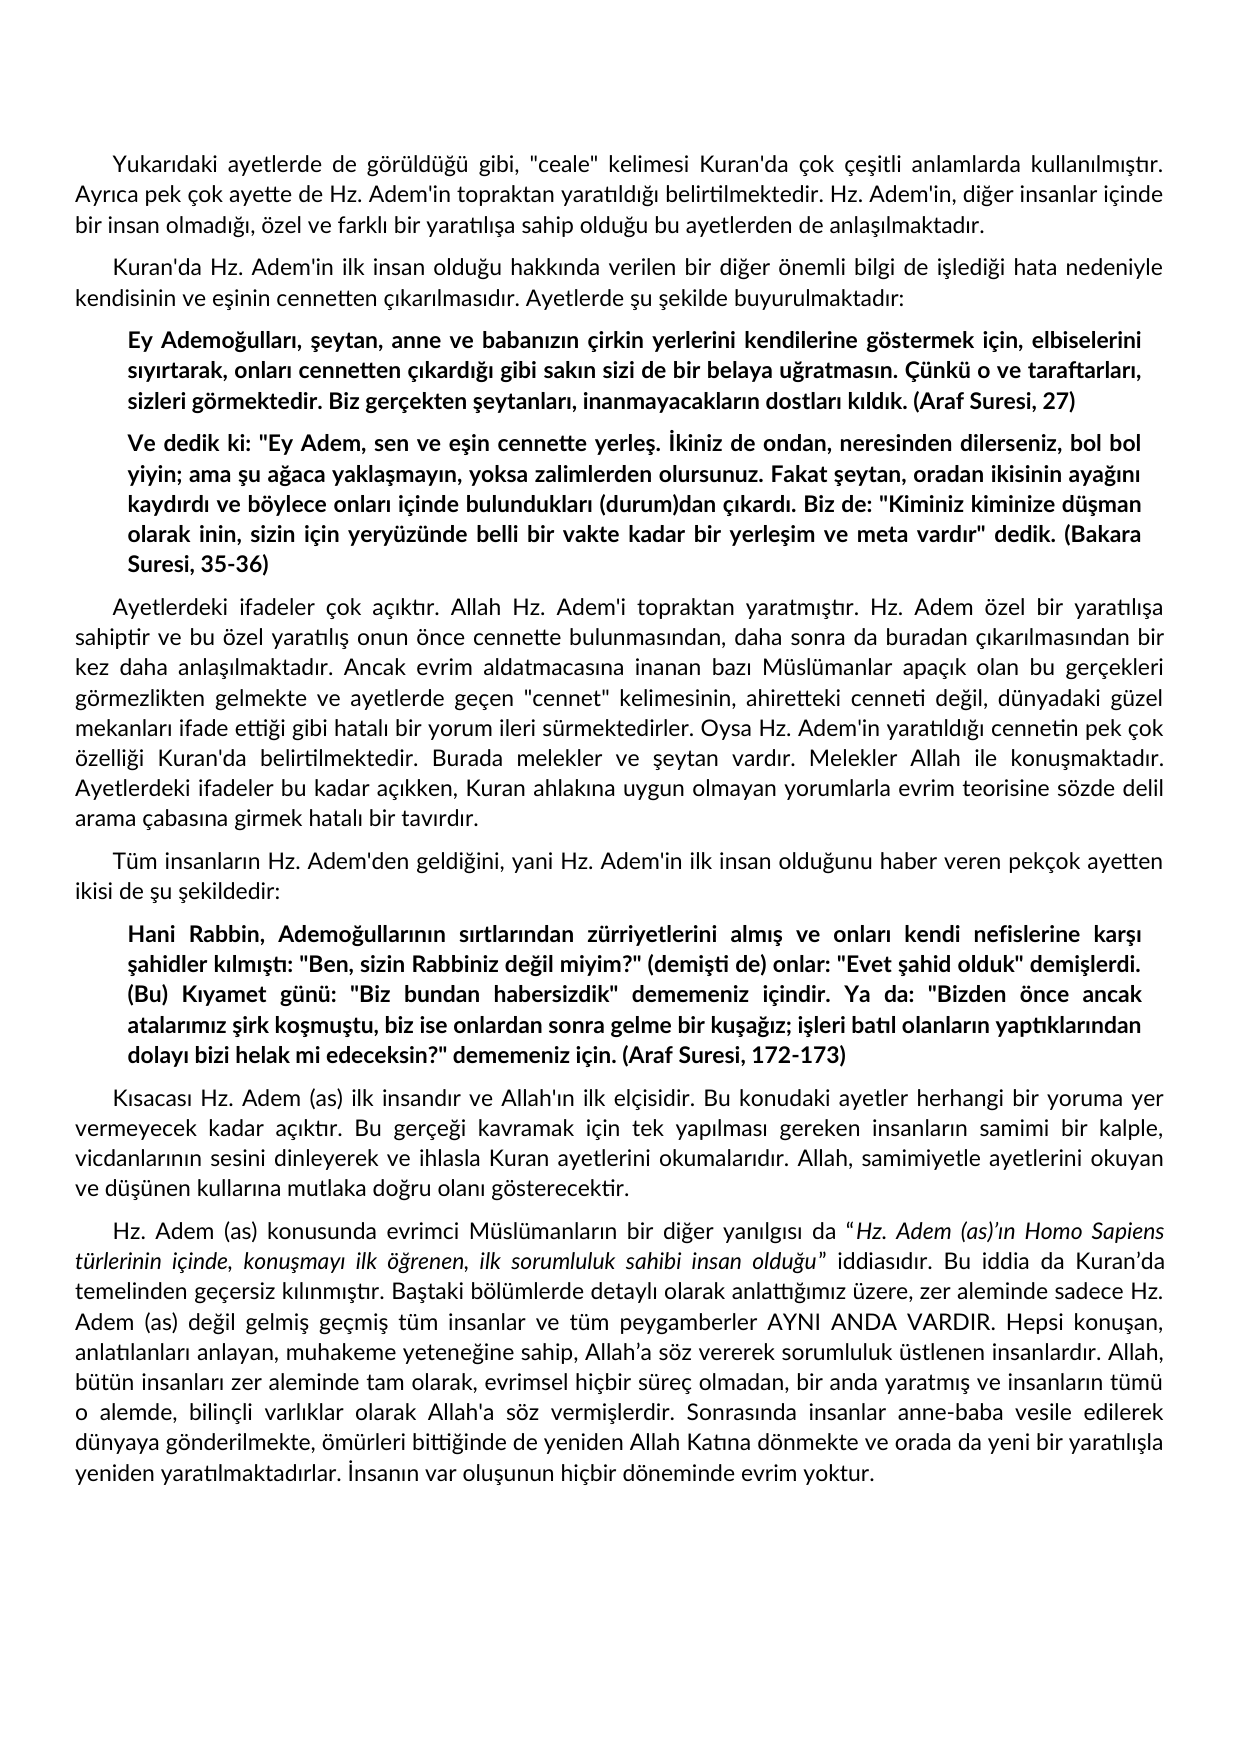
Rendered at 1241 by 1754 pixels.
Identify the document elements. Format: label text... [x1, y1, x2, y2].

text Ey Ademoğulları, şeytan, anne ve babanızın çirkin yerlerini kendilerine göstermek için, elbiselerini sıyırtarak, onları cennetten çıkardığı gibi sakın sizi de bir belaya uğratmasın. Çünkü o ve taraftarları, sizleri görmektedir. Biz gerçekten şeytanları, inanmayacakların dostları kıldık. (Araf Suresi, 27) [127, 326, 1143, 414]
text Tüm insanların Hz. Adem'den geldiğini, yani Hz. Adem'in ilk insan olduğunu haber veren pekçok ayetten ikisi de şu şekildedir: [75, 847, 1165, 904]
text Yukarıdaki ayetlerde de görüldüğü gibi, "ceale" kelimesi Kuran'da çok çeşitli anlamlarda kullanılmıştır. Ayrıca pek çok ayette de Hz. Adem'in topraktan yaratıldığı belirtilmektedir. Hz. Adem'in, diğer insanlar içinde bir insan olmadığı, özel ve farklı bir yaratılışa sahip olduğu bu ayetlerden de anlaşılmaktadır. [75, 150, 1165, 238]
text Hani Rabbin, Ademoğullarının sırtlarından zürriyetlerini almış ve onları kendi nefislerine karşı şahidler kılmıştı: "Ben, sizin Rabbiniz değil miyim?" (demişti de) onlar: "Evet şahid olduk" demişlerdi. (Bu) Kıyamet günü: "Biz bundan habersizdik" dememeniz içindir. Ya da: "Bizden önce ancak atalarımız şirk koşmuştu, biz ise onlardan sonra gelme bir kuşağız; işleri batıl olanların yaptıklarından dolayı bizi helak mi edeceksin?" dememeniz için. (Araf Suresi, 172-173) [127, 920, 1143, 1068]
text Kısacası Hz. Adem (as) ilk insandır ve Allah'ın ilk elçisidir. Bu konudaki ayetler herhangi bir yoruma yer vermeyecek kadar açıktır. Bu gerçeği kavramak için tek yapılması gereken insanların samimi bir kalple, vicdanlarının sesini dinleyerek ve ihlasla Kuran ayetlerini okumalarıdır. Allah, samimiyetle ayetlerini okuyan ve düşünen kullarına mutlaka doğru olanı gösterecektir. [75, 1083, 1165, 1201]
text Ve dedik ki: "Ey Adem, sen ve eşin cennette yerleş. İkiniz de ondan, neresinden dilerseniz, bol bol yiyin; ama şu ağaca yaklaşmayın, yoksa zalimlerden olursunuz. Fakat şeytan, oradan ikisinin ayağını kaydırdı ve böylece onları içinde bulundukları (durum)dan çıkardı. Biz de: "Kiminiz kiminize düşman olarak inin, sizin için yeryüzünde belli bir vakte kadar bir yerleşim ve meta vardır" dedik. (Bakara Suresi, 35-36) [127, 429, 1143, 577]
text Kuran'da Hz. Adem'in ilk insan olduğu hakkında verilen bir diğer önemli bilgi de işlediği hata nedeniyle kendisinin ve eşinin cennetten çıkarılmasıdır. Ayetlerde şu şekilde buyurulmaktadır: [75, 253, 1165, 311]
text Hz. Adem (as) konusunda evrimci Müslümanların bir diğer yanılgısı da “Hz. Adem (as)’ın Homo Sapiens türlerinin içinde, konuşmayı ilk öğrenen, ilk sorumluluk sahibi insan olduğu” iddiasıdır. Bu iddia da Kuran’da temelinden geçersiz kılınmıştır. Baştaki bölümlerde detaylı olarak anlattığımız üzere, zer aleminde sadece Hz. Adem (as) değil gelmiş geçmiş tüm insanlar ve tüm peygamberler AYNI ANDA VARDIR. Hepsi konuşan, anlatılanları anlayan, muhakeme yeteneğine sahip, Allah’a söz vererek sorumluluk üstlenen insanlardır. Allah, bütün insanları zer aleminde tam olarak, evrimsel hiçbir süreç olmadan, bir anda yaratmış ve insanların tümü o alemde, bilinçli varlıklar olarak Allah'a söz vermişlerdir. Sonrasında insanlar anne-baba vesile edilerek dünyaya gönderilmekte, ömürleri bittiğinde de yeniden Allah Katına dönmekte ve orada da yeni bir yaratılışla yeniden yaratılmaktadırlar. İnsanın var oluşunun hiçbir döneminde evrim yoktur. [75, 1217, 1165, 1486]
text Ayetlerdeki ifadeler çok açıktır. Allah Hz. Adem'i topraktan yaratmıştır. Hz. Adem özel bir yaratılışa sahiptir ve bu özel yaratılış onun önce cennette bulunmasından, daha sonra da buradan çıkarılmasından bir kez daha anlaşılmaktadır. Ancak evrim aldatmacasına inanan bazı Müslümanlar apaçık olan bu gerçekleri görmezlikten gelmekte ve ayetlerde geçen "cennet" kelimesinin, ahiretteki cenneti değil, dünyadaki güzel mekanları ifade ettiği gibi hatalı bir yorum ileri sürmektedirler. Oysa Hz. Adem'in yaratıldığı cennetin pek çok özelliği Kuran'da belirtilmektedir. Burada melekler ve şeytan vardır. Melekler Allah ile konuşmaktadır. Ayetlerdeki ifadeler bu kadar açıkken, Kuran ahlakına uygun olmayan yorumlarla evrim teorisine sözde delil arama çabasına girmek hatalı bir tavırdır. [75, 593, 1165, 832]
